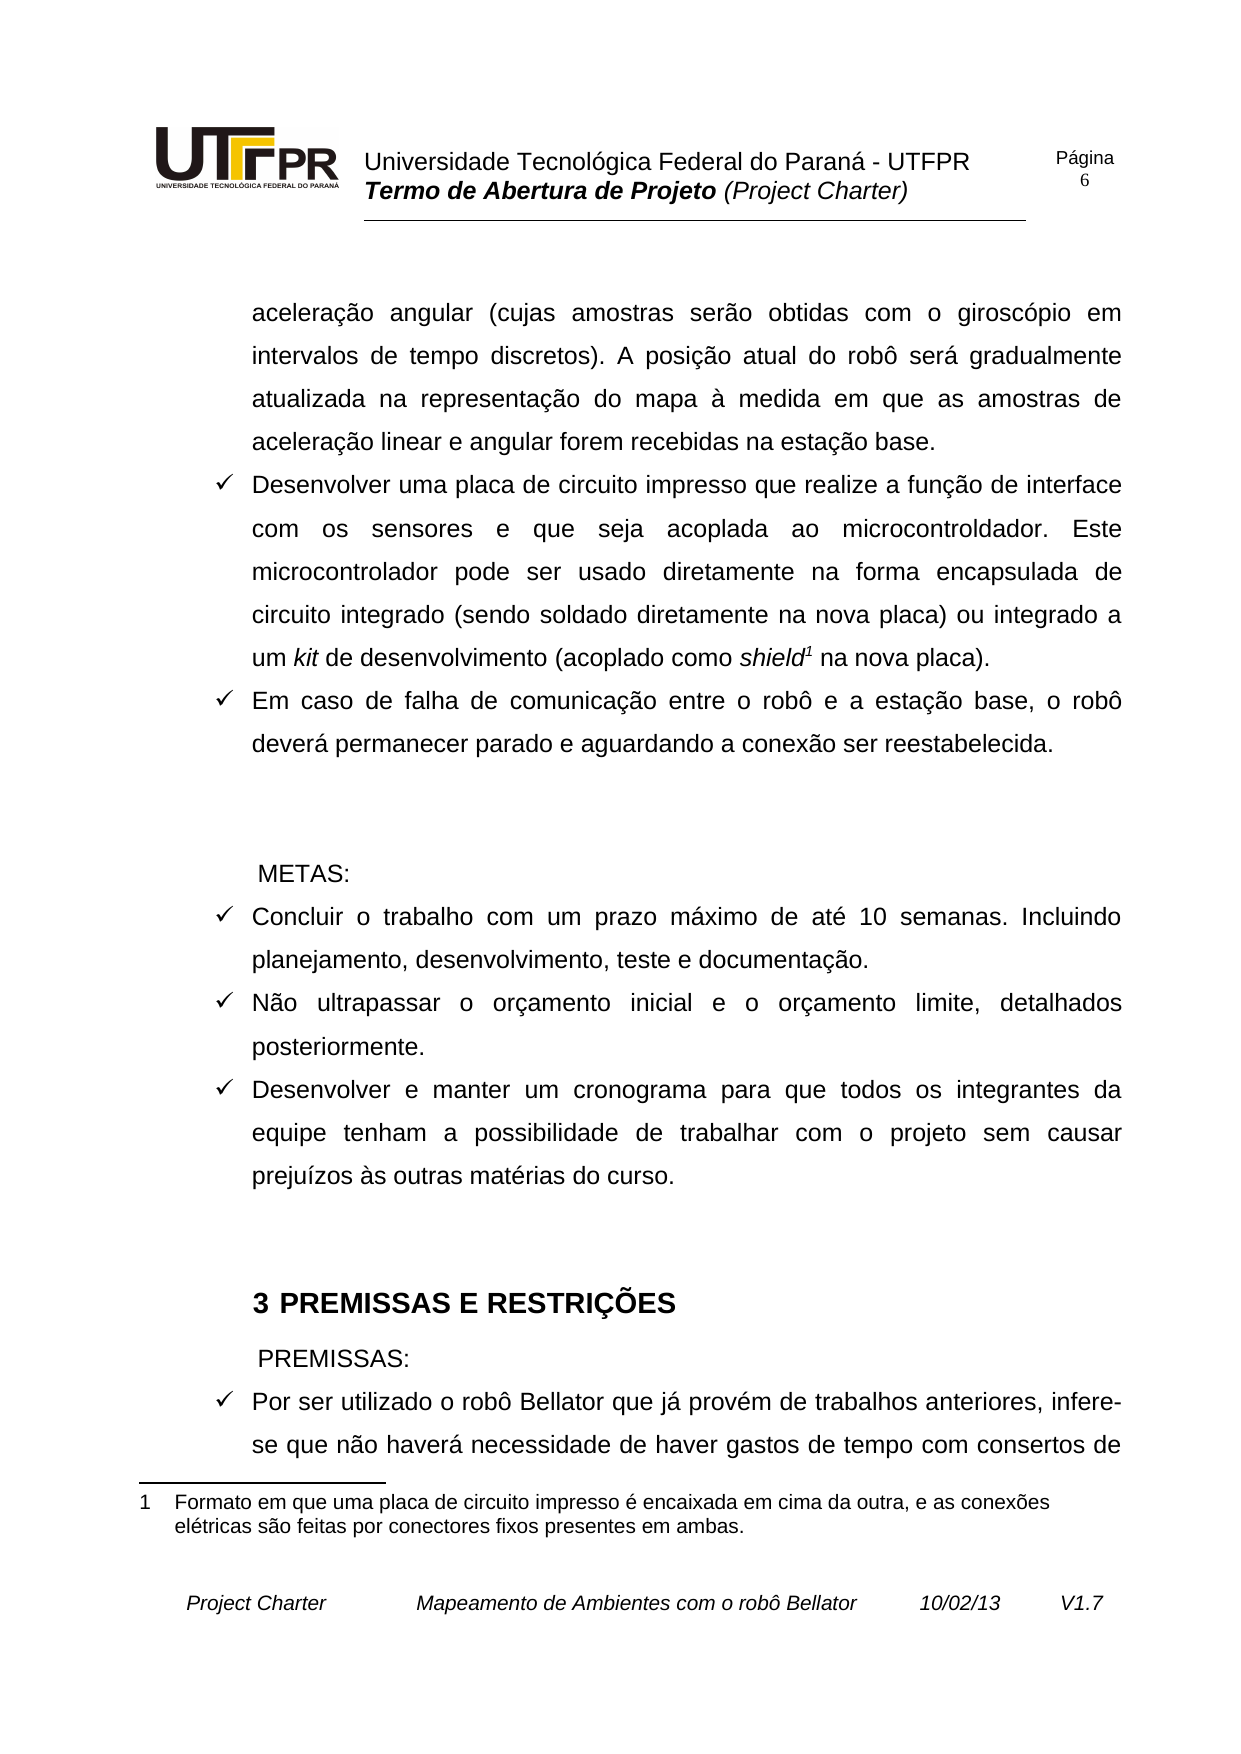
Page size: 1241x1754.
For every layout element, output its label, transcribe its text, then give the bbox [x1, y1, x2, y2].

picture [155, 127, 339, 189]
text METAS: [139, 859, 1123, 887]
list Desenvolver e manter um cronograma para que todos os integrantes da equipe tenham a possibilidade de trabalhar com o projeto sem causar prejuízos às outras matérias do curso. [214, 1074, 1123, 1190]
list Concluir o trabalho com um prazo máximo de até 10 semanas. Incluindo planejamento, desenvolvimento, teste e documentação. [214, 902, 1123, 974]
subtitle Premissas e restrições [236, 1286, 1123, 1320]
list Em caso de falha de comunicação entre o robô e a estação base, o robô deverá permanecer parado e aguardando a conexão ser reestabelecida. [214, 686, 1123, 758]
list Por ser utilizado o robô Bellator que já provém de trabalhos anteriores, infere-se que não haverá necessidade de haver gastos de tempo com consertos de [214, 1387, 1123, 1459]
text PREMISSAS: [139, 1343, 1123, 1372]
list Formato em que uma placa de circuito impresso é encaixada em cima da outra, e as conexões elétricas são feitas por conectores fixos presentes em ambas. [139, 1489, 1123, 1537]
list Não ultrapassar o orçamento inicial e o orçamento limite, detalhados posteriormente. [214, 988, 1123, 1060]
list Desenvolver uma placa de circuito impresso que realize a função de interface com os sensores e que seja acoplada ao microcontroldador. Este microcontrolador pode ser usado diretamente na forma encapsulada de circuito integrado (sendo soldado diretamente na nova placa) ou integrado a um kit de desenvolvimento (acoplado como shield na nova placa). [214, 470, 1123, 672]
list aceleração angular (cujas amostras serão obtidas com o giroscópio em intervalos de tempo discretos). A posição atual do robô será gradualmente atualizada na representação do mapa à medida em que as amostras de aceleração linear e angular forem recebidas na estação base. [214, 298, 1123, 456]
